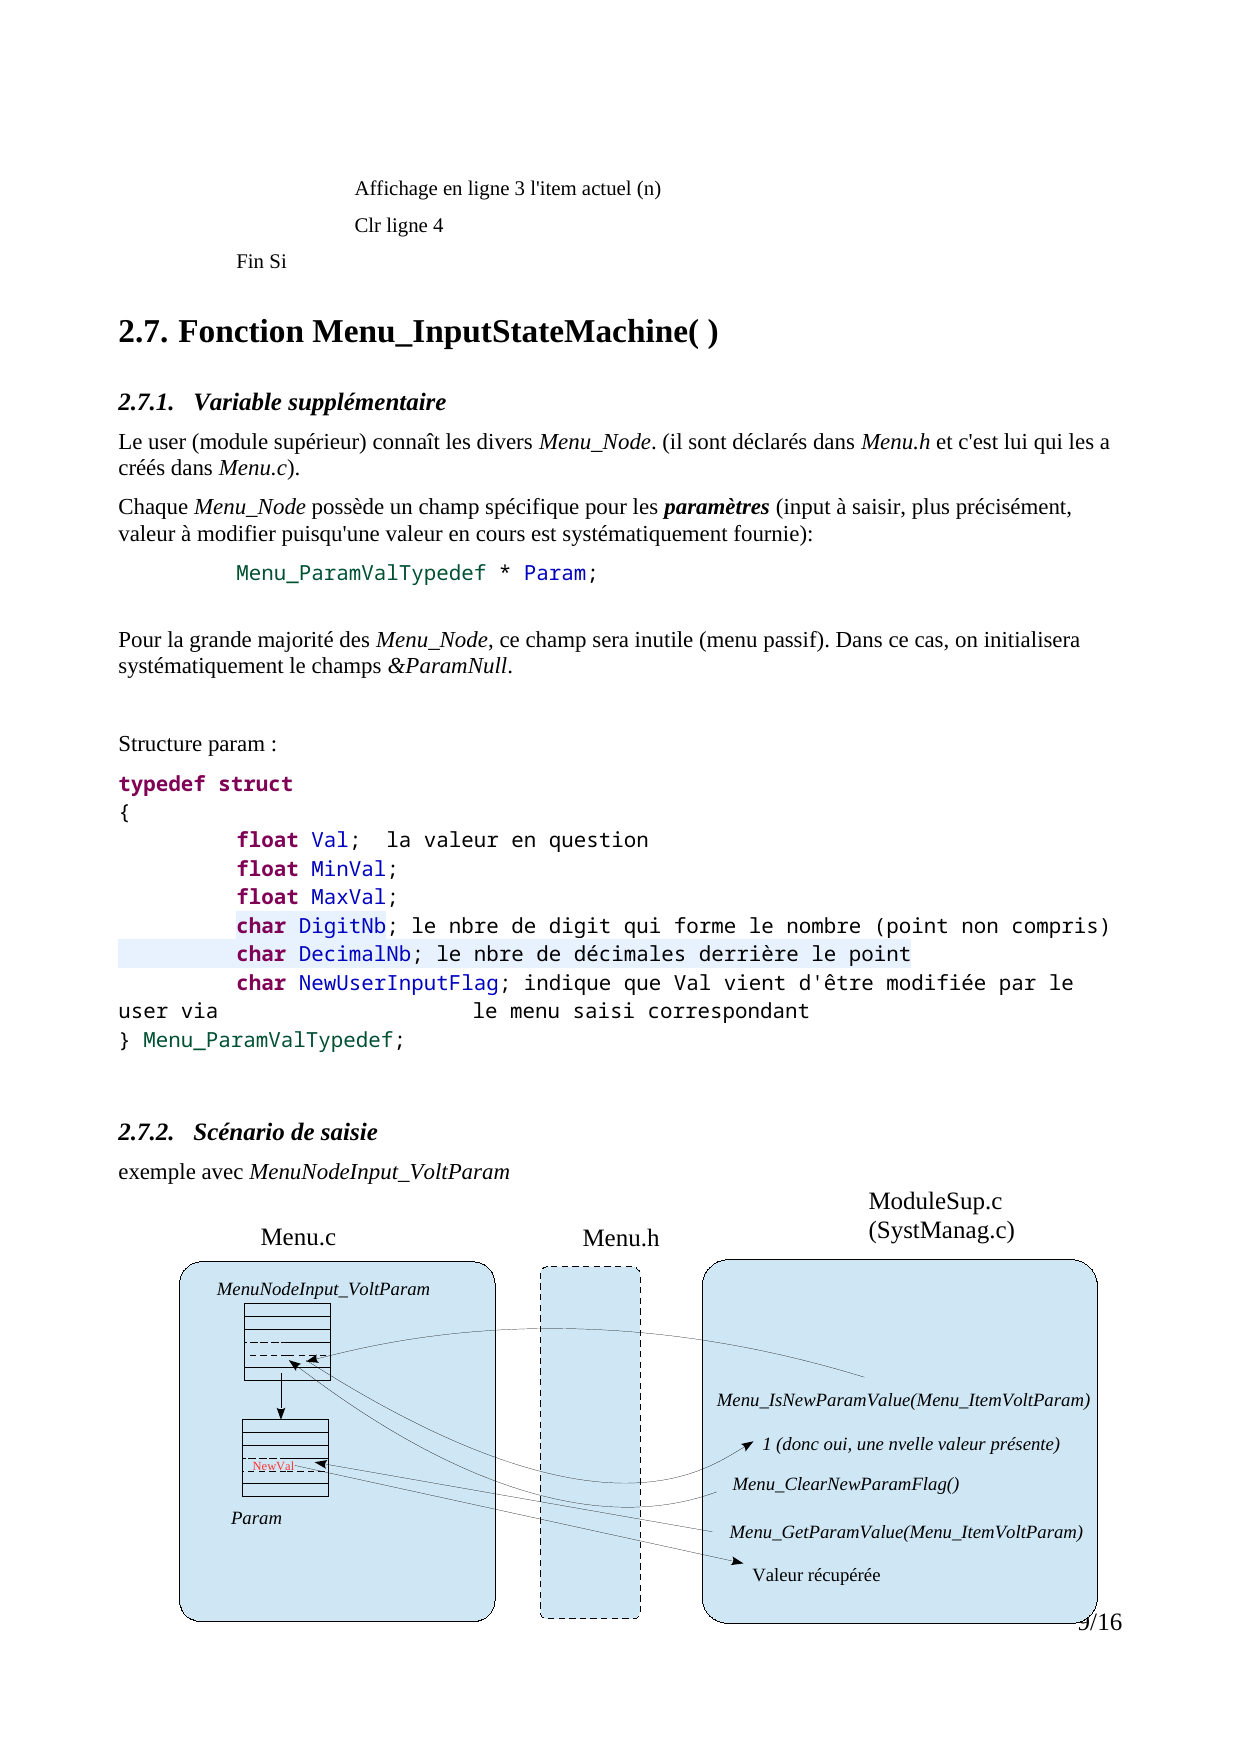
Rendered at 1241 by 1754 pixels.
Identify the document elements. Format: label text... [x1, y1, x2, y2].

text Clr ligne 4 [118, 213, 1122, 237]
text { [118, 797, 1122, 826]
text Fin Si [118, 249, 1122, 273]
text Chaque Menu_Node possède un champ spécifique pour les paramètres (input à saisir, plus précisément, valeur à modifier puisqu'une valeur en cours est systématiquement fournie): [118, 493, 1122, 546]
text char NewUserInputFlag; indique que Val vient d'être modifiée par le user via le menu saisi correspondant [118, 968, 1122, 1025]
subtitle Scénario de saisie [118, 1117, 1122, 1146]
text char DigitNb; le nbre de digit qui forme le nombre (point non compris) [118, 911, 1122, 939]
text char DecimalNb; le nbre de décimales derrière le point [118, 939, 1122, 968]
subtitle Fonction Menu_InputStateMachine( ) [118, 311, 1122, 349]
text Pour la grande majorité des Menu_Node, ce champ sera inutile (menu passif). Dans ce cas, on initialisera systématiquement le champs &ParamNull. [118, 626, 1122, 678]
text float MaxVal; [118, 882, 1122, 911]
text Structure param : [118, 730, 1122, 756]
text float MinVal; [118, 854, 1122, 882]
text exemple avec MenuNodeInput_VoltParam [118, 1158, 1122, 1184]
text Le user (module supérieur) connaît les divers Menu_Node. (il sont déclarés dans Menu.h et c'est lui qui les a créés dans Menu.c). [118, 428, 1122, 481]
text } Menu_ParamValTypedef; [118, 1025, 1122, 1053]
text Affichage en ligne 3 l'item actuel (n) [118, 176, 1122, 200]
subtitle Variable supplémentaire [118, 387, 1122, 416]
text Menu_ParamValTypedef * Param; [118, 558, 1122, 587]
text typedef struct [118, 769, 1122, 797]
text float Val; la valeur en question [118, 826, 1122, 854]
